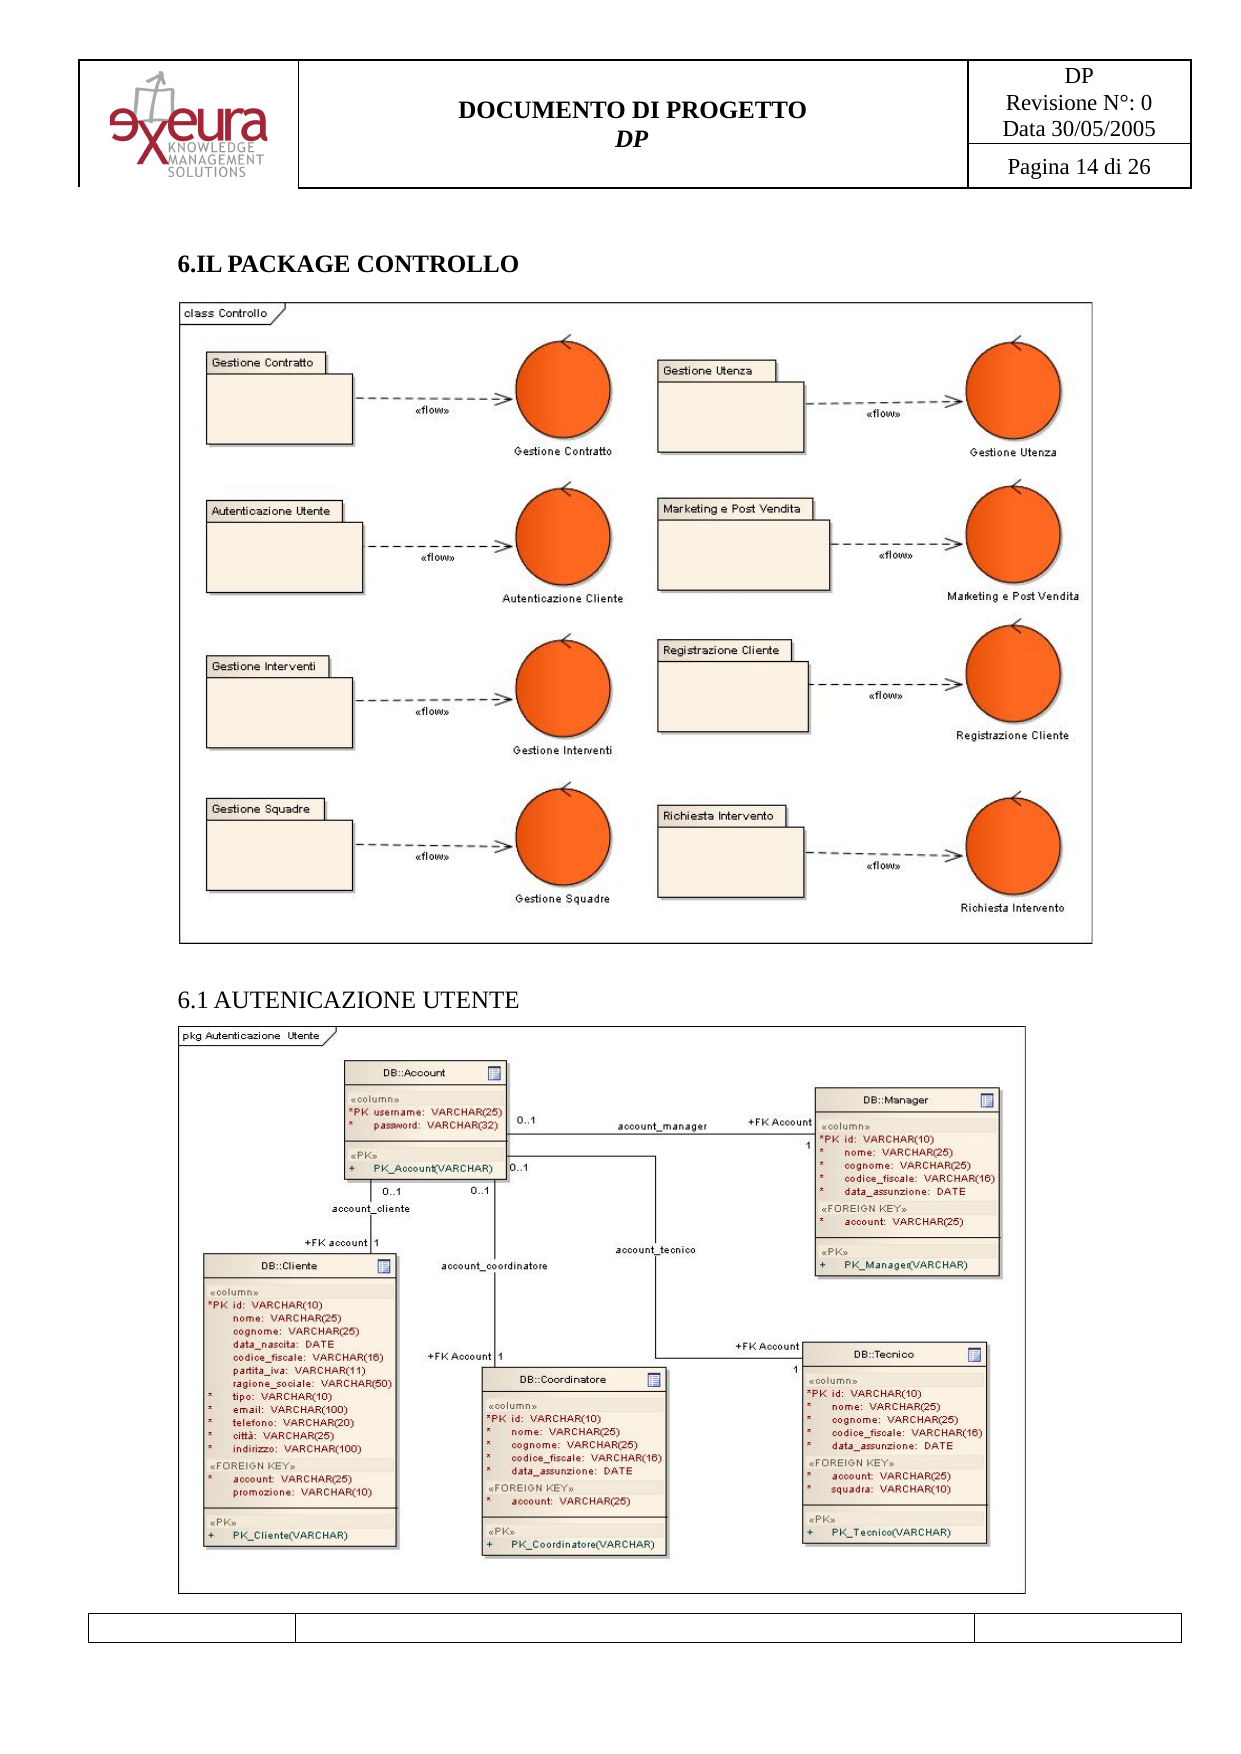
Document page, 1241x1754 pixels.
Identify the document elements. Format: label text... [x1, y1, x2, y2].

list 6.1 AUTENICAZIONE UTENTE [177, 985, 1092, 1013]
picture [177, 1026, 1026, 1594]
picture [178, 301, 1093, 944]
picture [109, 71, 268, 177]
subtitle Il Package Controllo [177, 249, 1092, 278]
